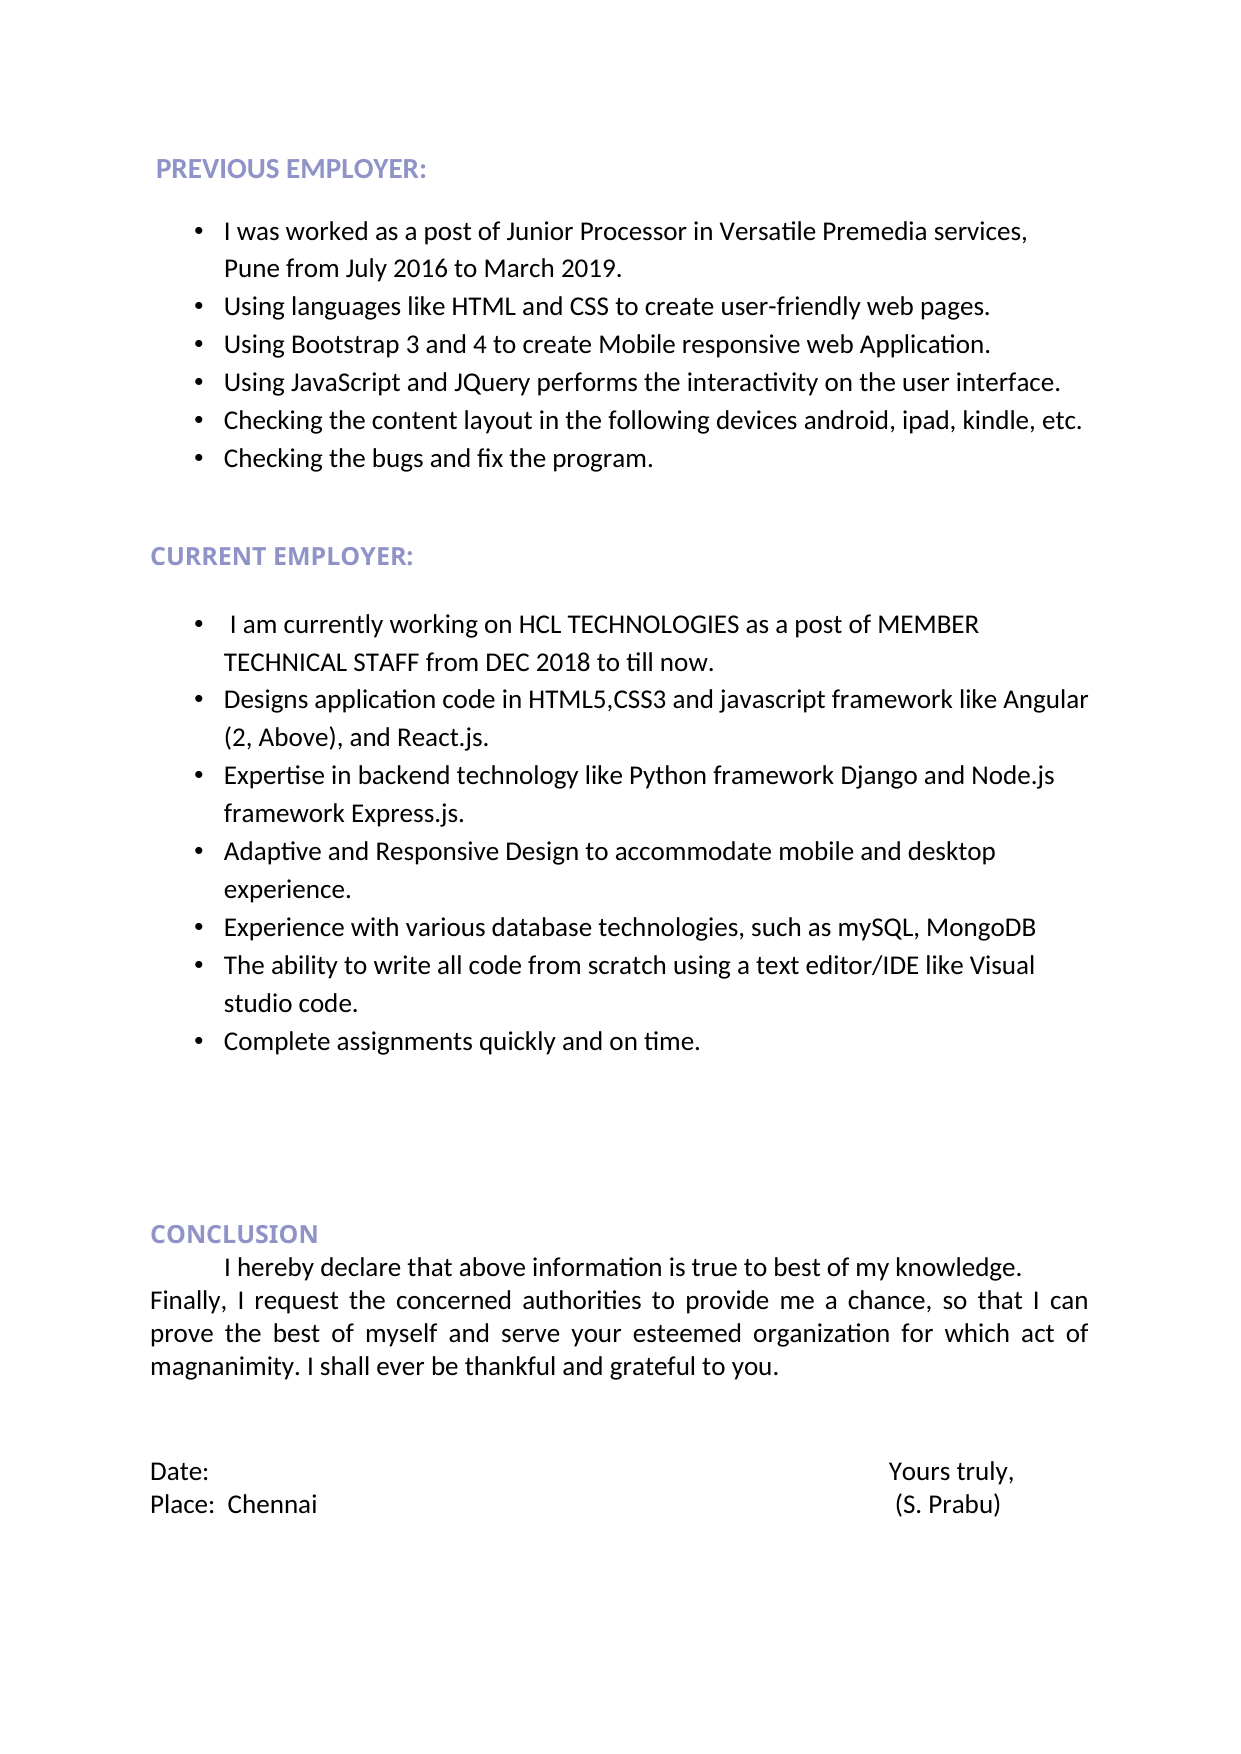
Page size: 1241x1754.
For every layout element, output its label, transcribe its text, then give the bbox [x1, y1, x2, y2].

text I hereby declare that above information is true to best of my knowledge. [150, 1251, 1090, 1283]
list I was worked as a post of Junior Processor in Versatile Premedia services, Pune from July 2016 to March 2019. [194, 214, 1090, 284]
list Adaptive and Responsive Design to accommodate mobile and desktop experience. [194, 834, 1090, 905]
list Checking the content layout in the following devices android, ipad, kindle, etc. [194, 403, 1090, 436]
list Using Bootstrap 3 and 4 to create Mobile responsive web Application. [194, 327, 1090, 360]
text CONCLUSION [150, 1216, 1090, 1251]
list Using JavaScript and JQuery performs the interactivity on the user interface. [194, 365, 1090, 398]
list Complete assignments quickly and on time. [194, 1024, 1090, 1095]
list Using languages like HTML and CSS to create user-friendly web pages. [194, 289, 1090, 322]
text Finally, I request the concerned authorities to provide me a chance, so that I can prove the best of myself and serve your esteemed organization for which act of magnanimity. I shall ever be thankful and grateful to you. [150, 1283, 1090, 1383]
text Date: Yours truly, [150, 1454, 1090, 1487]
text Place: Chennai (S. Prabu) [150, 1487, 1090, 1552]
list Expertise in backend technology like Python framework Django and Node.js framework Express.js. [194, 758, 1090, 829]
list The ability to write all code from scratch using a text editor/IDE like Visual studio code. [194, 948, 1090, 1019]
text CURRENT EMPLOYER: [150, 539, 1090, 573]
list Experience with various database technologies, such as mySQL, MongoDB [194, 910, 1090, 943]
list Designs application code in HTML5,CSS3 and javascript framework like Angular (2, Above), and React.js. [194, 683, 1090, 753]
text PREVIOUS EMPLOYER: [150, 150, 1090, 186]
list Checking the bugs and fix the program. [194, 441, 1090, 474]
list I am currently working on HCL TECHNOLOGIES as a post of MEMBER TECHNICAL STAFF from DEC 2018 to till now. [194, 607, 1090, 678]
